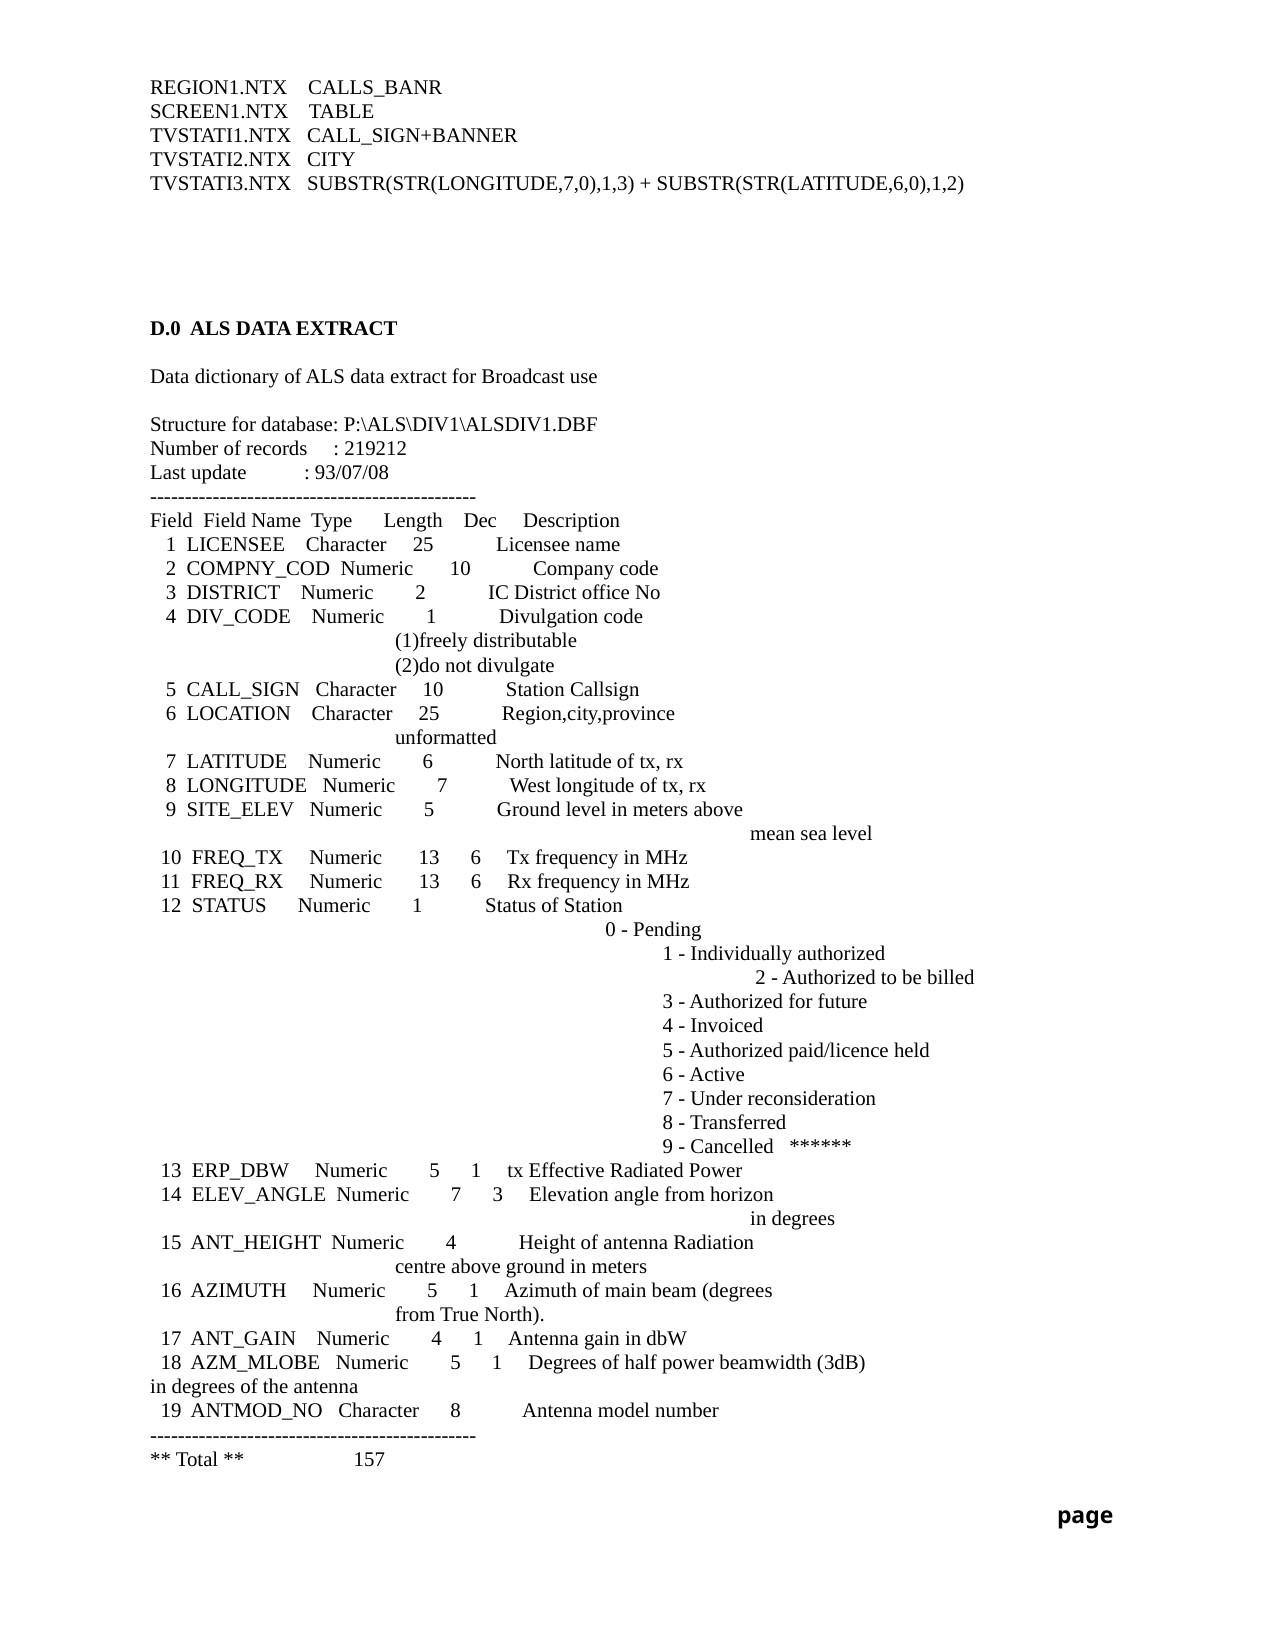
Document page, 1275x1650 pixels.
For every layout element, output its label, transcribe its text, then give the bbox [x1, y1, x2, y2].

text ----------------------------------------------- [150, 484, 1215, 508]
text in degrees [150, 1206, 1215, 1230]
text Last update : 93/07/08 [150, 460, 1215, 484]
text REGION1.NTX CALLS_BANR [150, 75, 1215, 99]
text 5 CALL_SIGN Character 10 Station Callsign [150, 677, 1215, 701]
text Structure for database: P:\ALS\DIV1\ALSDIV1.DBF [150, 412, 1215, 436]
text 3 - Authorized for future [150, 989, 1215, 1013]
text SCREEN1.NTX TABLE [150, 99, 1215, 123]
text 2 - Authorized to be billed [150, 965, 1215, 989]
text unformatted [150, 725, 1215, 749]
text 2 COMPNY_COD Numeric 10 Company code [150, 556, 1215, 580]
text TVSTATI3.NTX SUBSTR(STR(LONGITUDE,7,0),1,3) + SUBSTR(STR(LATITUDE,6,0),1,2) [150, 171, 1215, 195]
text 6 LOCATION Character 25 Region,city,province [150, 701, 1215, 725]
text 12 STATUS Numeric 1 Status of Station [150, 893, 1215, 917]
text 4 - Invoiced [150, 1013, 1215, 1037]
text 19 ANTMOD_NO Character 8 Antenna model number [150, 1398, 1215, 1422]
text 1 - Individually authorized [150, 941, 1215, 965]
text (1)freely distributable [150, 628, 1215, 652]
text 9 SITE_ELEV Numeric 5 Ground level in meters above [150, 797, 1215, 821]
text centre above ground in meters [150, 1254, 1215, 1278]
text 4 DIV_CODE Numeric 1 Divulgation code [150, 604, 1215, 628]
text 13 ERP_DBW Numeric 5 1 tx Effective Radiated Power [150, 1158, 1215, 1182]
text Data dictionary of ALS data extract for Broadcast use [150, 364, 1215, 388]
text ----------------------------------------------- [150, 1422, 1215, 1447]
text ** Total ** 157 [150, 1447, 1215, 1471]
text 1 LICENSEE Character 25 Licensee name [150, 532, 1215, 556]
text mean sea level [150, 821, 1215, 845]
text 3 DISTRICT Numeric 2 IC District office No [150, 580, 1215, 604]
text 0 - Pending [150, 917, 1215, 941]
text 18 AZM_MLOBE Numeric 5 1 Degrees of half power beamwidth (3dB) in degrees of the antenna [150, 1350, 1215, 1398]
text 17 ANT_GAIN Numeric 4 1 Antenna gain in dbW [150, 1326, 1215, 1350]
text 7 LATITUDE Numeric 6 North latitude of tx, rx [150, 749, 1215, 773]
text 6 - Active [150, 1062, 1215, 1086]
text 11 FREQ_RX Numeric 13 6 Rx frequency in MHz [150, 869, 1215, 893]
text 15 ANT_HEIGHT Numeric 4 Height of antenna Radiation [150, 1230, 1215, 1254]
text 14 ELEV_ANGLE Numeric 7 3 Elevation angle from horizon [150, 1182, 1215, 1206]
text 5 - Authorized paid/licence held [150, 1037, 1215, 1062]
text 7 - Under reconsideration [150, 1086, 1215, 1110]
text from True North). [150, 1302, 1215, 1326]
text TVSTATI2.NTX CITY [150, 147, 1215, 171]
text 8 - Transferred [150, 1110, 1215, 1134]
text D.0 ALS DATA EXTRACT [150, 316, 1215, 340]
text Field Field Name Type Length Dec Description [150, 508, 1215, 532]
text 8 LONGITUDE Numeric 7 West longitude of tx, rx [150, 773, 1215, 797]
text 16 AZIMUTH Numeric 5 1 Azimuth of main beam (degrees [150, 1278, 1215, 1302]
text (2)do not divulgate [150, 652, 1215, 677]
text Number of records : 219212 [150, 436, 1215, 460]
text 9 - Cancelled ****** [150, 1134, 1215, 1158]
text TVSTATI1.NTX CALL_SIGN+BANNER [150, 123, 1215, 147]
text 10 FREQ_TX Numeric 13 6 Tx frequency in MHz [150, 845, 1215, 869]
